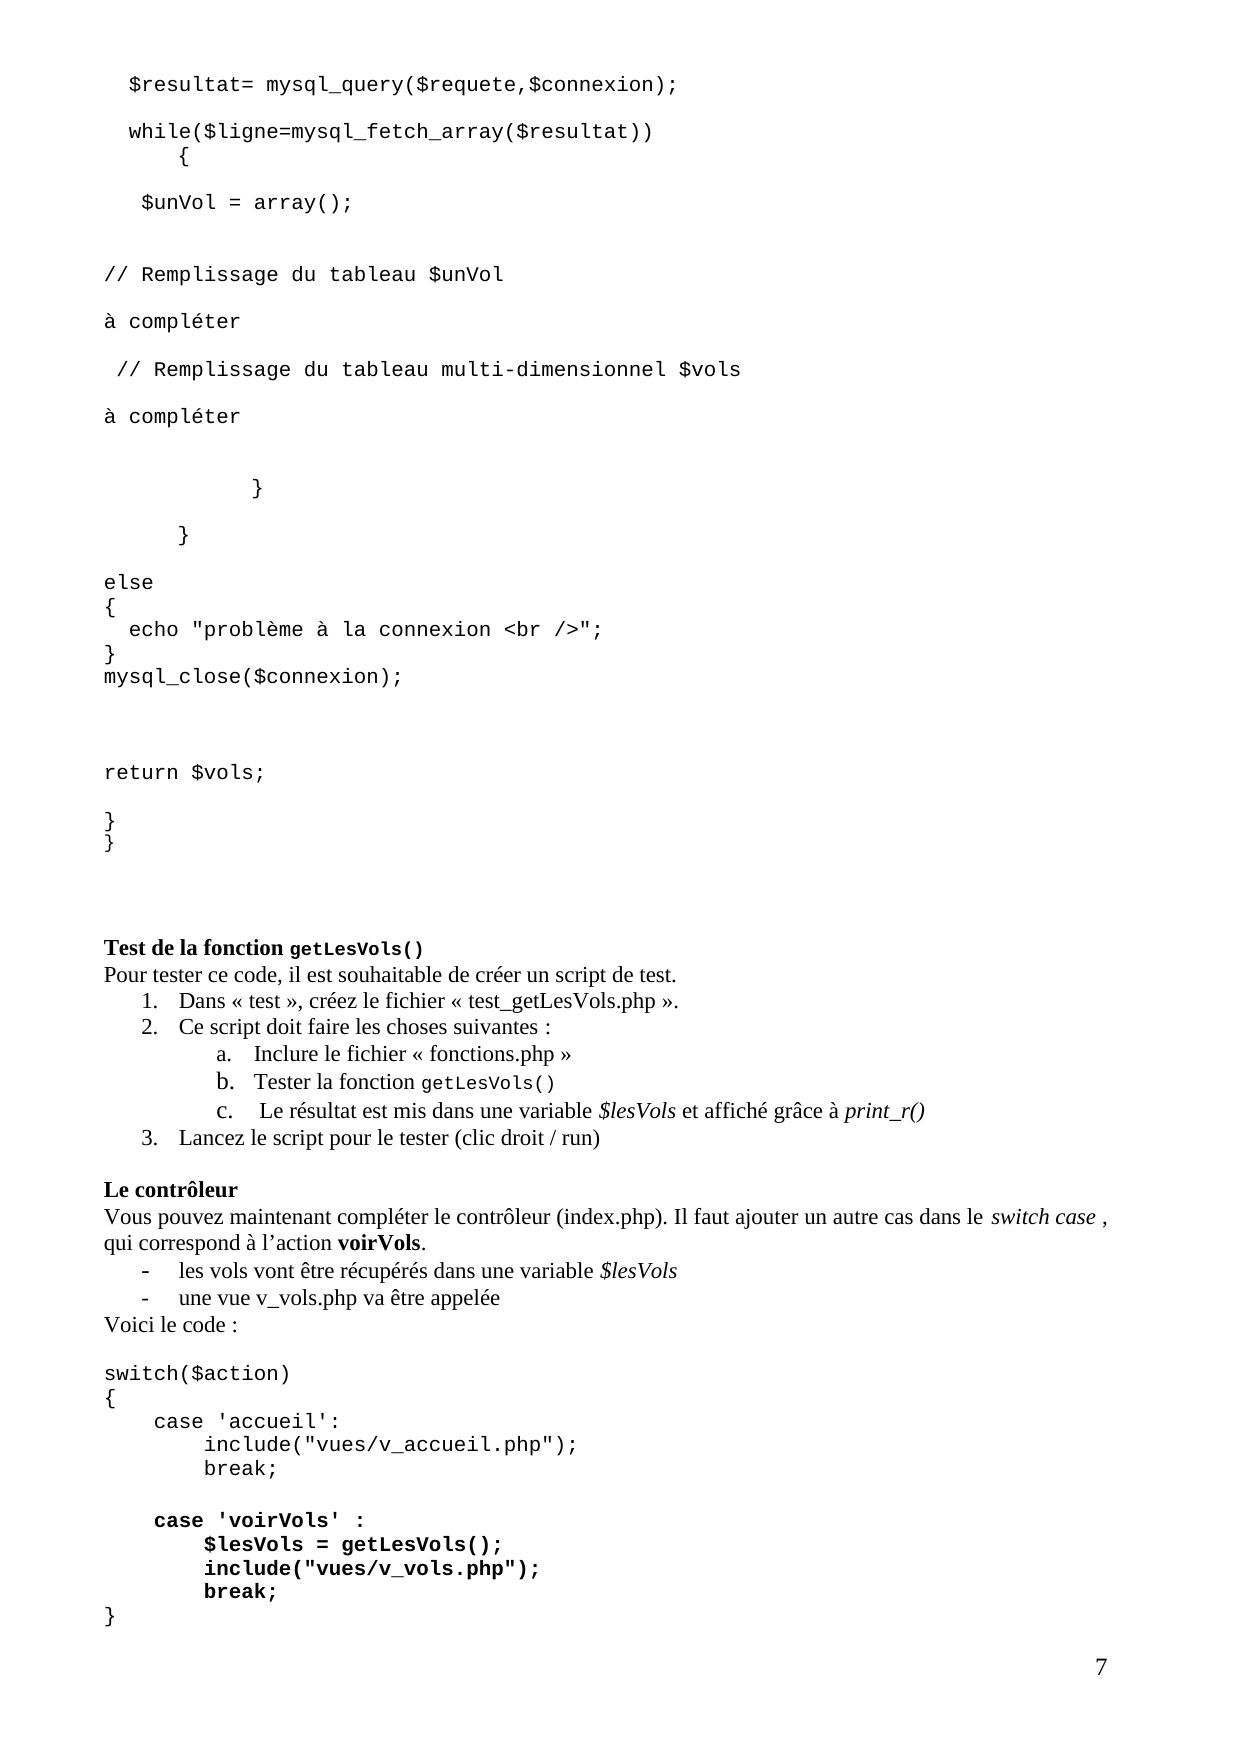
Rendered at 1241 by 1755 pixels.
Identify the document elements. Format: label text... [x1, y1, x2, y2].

text switch($action) [103, 1363, 1107, 1387]
text else [103, 572, 1107, 596]
text $resultat= mysql_query($requete,$connexion); [103, 74, 1107, 97]
text case 'voirVols' : [103, 1510, 1107, 1534]
text { [103, 145, 1107, 169]
text echo "problème à la connexion <br />"; [103, 619, 1107, 643]
text $unVol = array(); [103, 192, 1107, 216]
subtitle Le contrôleur [103, 1176, 1107, 1203]
text } [103, 1605, 1107, 1628]
list les vols vont être récupérés dans une variable $lesVols [141, 1256, 1107, 1284]
text } [103, 833, 1107, 854]
text // Remplissage du tableau $unVol [103, 264, 1107, 287]
list une vue v_vols.php va être appelée [141, 1284, 1107, 1311]
text Pour tester ce code, il est souhaitable de créer un script de test. [103, 961, 1107, 987]
text while($ligne=mysql_fetch_array($resultat)) [103, 121, 1107, 145]
text mysql_close($connexion); [103, 667, 1107, 690]
text include("vues/v_accueil.php"); [103, 1434, 1107, 1458]
text à compléter [103, 406, 1107, 430]
text Test de la fonction getLesVols() [103, 934, 1107, 961]
text break; [103, 1581, 1107, 1605]
list Tester la fonction getLesVols() [216, 1066, 1107, 1095]
list Inclure le fichier « fonctions.php » [216, 1040, 1107, 1066]
list Dans « test », créez le fichier « test_getLesVols.php ». [141, 987, 1107, 1013]
text // Remplissage du tableau multi-dimensionnel $vols [103, 359, 1107, 382]
text } [103, 477, 1107, 501]
text Voici le code : [103, 1311, 1107, 1337]
text { [103, 596, 1107, 619]
text { [103, 1387, 1107, 1411]
text Vous pouvez maintenant compléter le contrôleur (index.php). Il faut ajouter un autre cas dans le switch case , qui correspond à l’action voirVols. [103, 1203, 1107, 1256]
text } [103, 643, 1107, 667]
text } [103, 810, 1107, 833]
text $lesVols = getLesVols(); [103, 1534, 1107, 1558]
list Le résultat est mis dans une variable $lesVols et affiché grâce à print_r() [216, 1095, 1107, 1124]
text include("vues/v_vols.php"); [103, 1558, 1107, 1581]
text à compléter [103, 311, 1107, 335]
text break; [103, 1458, 1107, 1482]
text } [103, 524, 1107, 548]
text case 'accueil': [103, 1411, 1107, 1434]
list Ce script doit faire les choses suivantes : [141, 1013, 1107, 1040]
text return $vols; [103, 762, 1107, 786]
list Lancez le script pour le tester (clic droit / run) [141, 1124, 1107, 1150]
